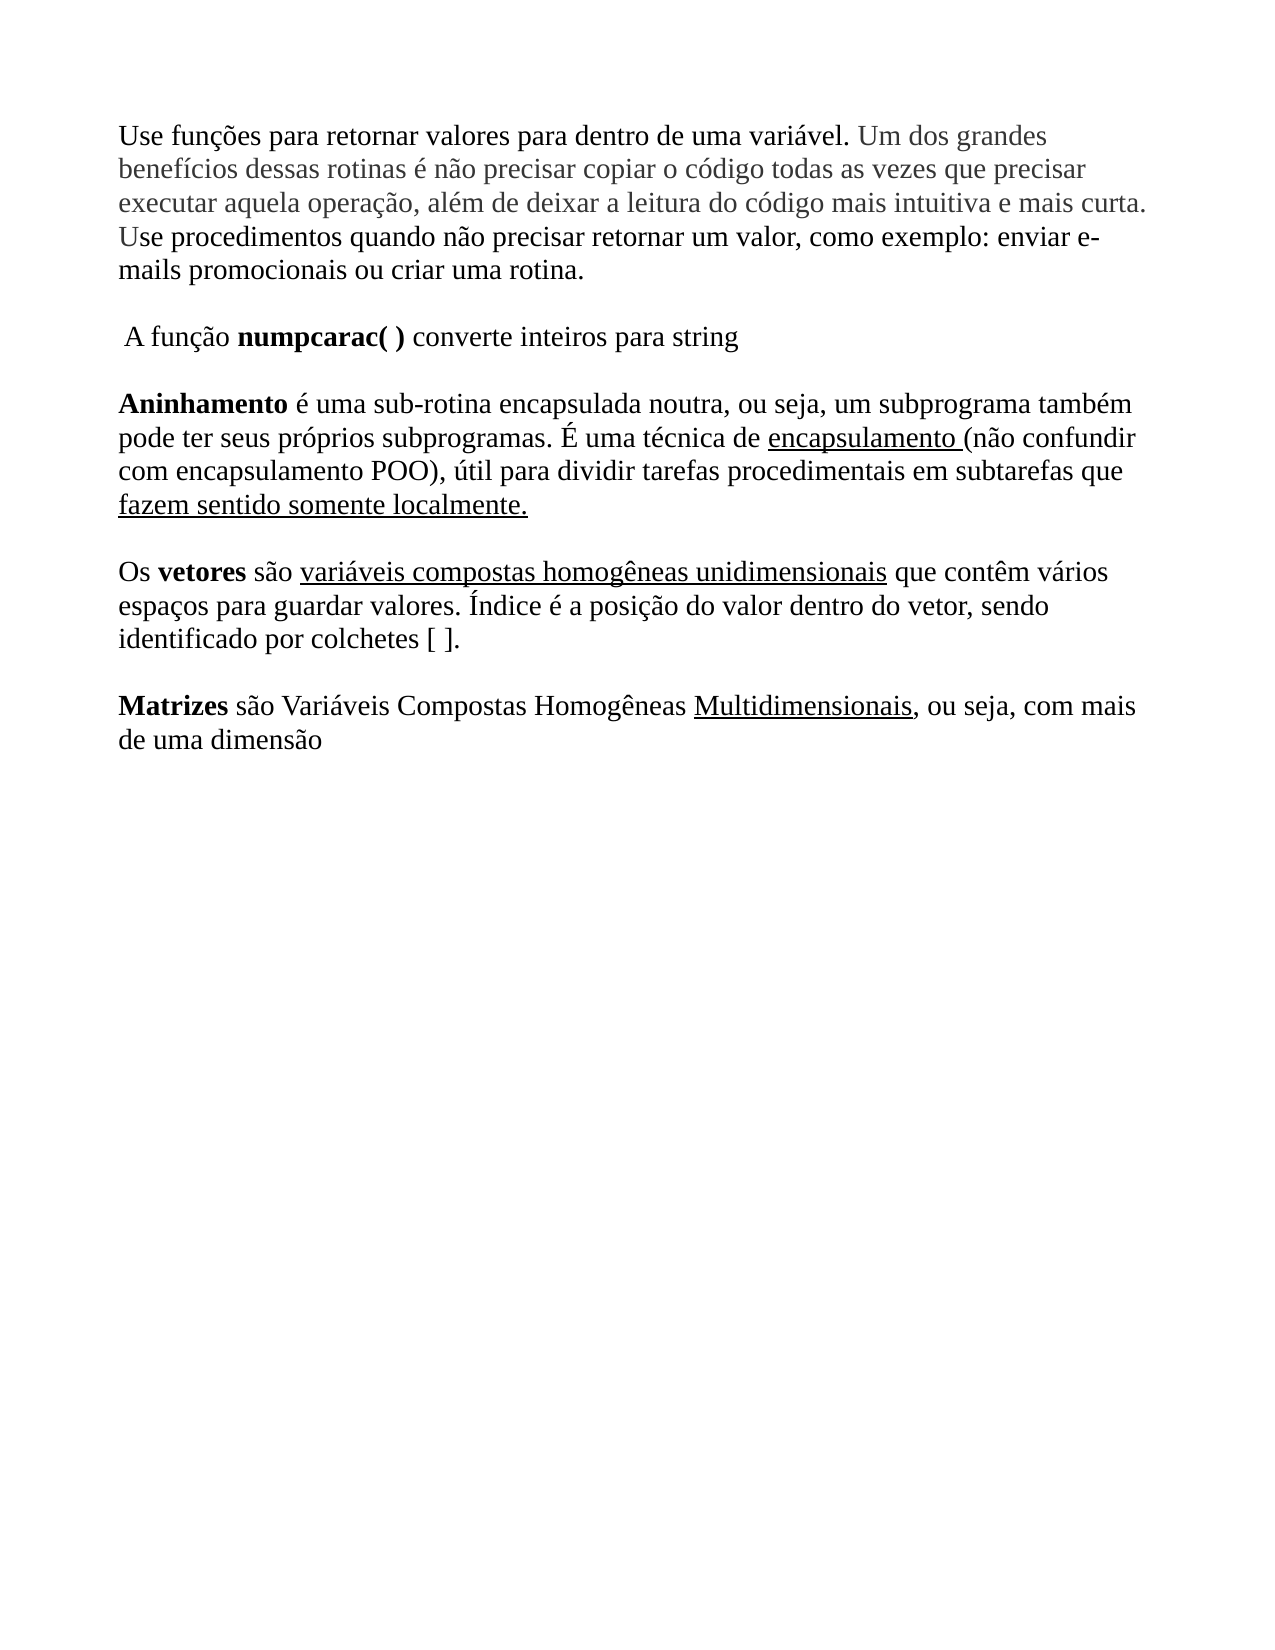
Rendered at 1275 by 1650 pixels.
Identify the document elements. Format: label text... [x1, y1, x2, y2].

text A função numpcarac( ) converte inteiros para string [118, 319, 1157, 353]
text Use funções para retornar valores para dentro de uma variável. Um dos grandes benefícios dessas rotinas é não precisar copiar o código todas as vezes que precisar executar aquela operação, além de deixar a leitura do código mais intuitiva e mais curta. Use procedimentos quando não precisar retornar um valor, como exemplo: enviar e-mails promocionais ou criar uma rotina. [118, 118, 1157, 286]
text Os vetores são variáveis compostas homogêneas unidimensionais que contêm vários espaços para guardar valores. Índice é a posição do valor dentro do vetor, sendo identificado por colchetes [ ]. [118, 554, 1157, 655]
text Aninhamento é uma sub-rotina encapsulada noutra, ou seja, um subprograma também pode ter seus próprios subprogramas. É uma técnica de encapsulamento (não confundir com encapsulamento POO), útil para dividir tarefas procedimentais em subtarefas que fazem sentido somente localmente. [118, 386, 1157, 521]
text Matrizes são Variáveis Compostas Homogêneas Multidimensionais, ou seja, com mais de uma dimensão [118, 688, 1157, 755]
